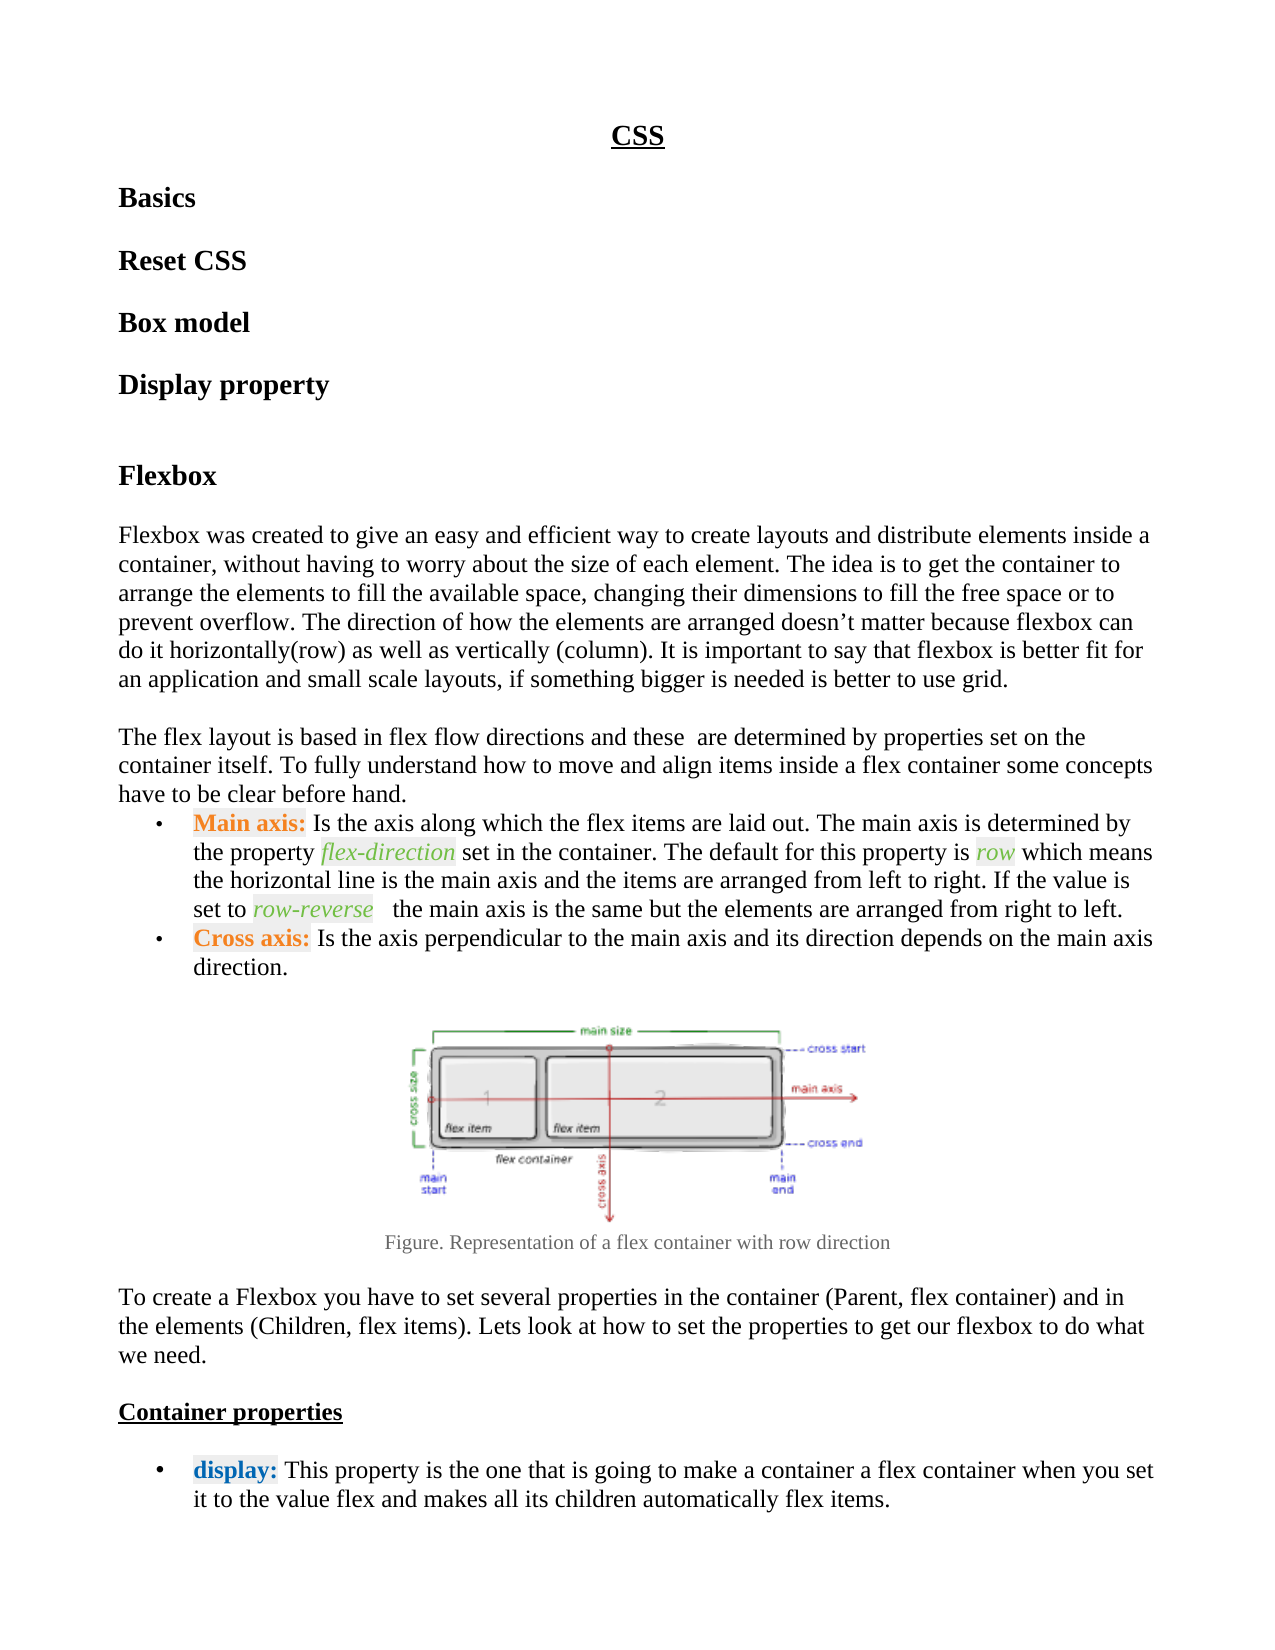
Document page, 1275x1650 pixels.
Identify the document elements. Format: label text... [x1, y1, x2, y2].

text Reset CSS [118, 243, 1157, 276]
list Main axis: Is the axis along which the flex items are laid out. The main axis is determined by the property flex-direction set in the container. The default for this property is row which means the horizontal line is the main axis and the items are arranged from left to right. If the value is set to row-reverse the main axis is the same but the elements are arranged from right to left. [156, 808, 1157, 923]
text CSS [118, 118, 1157, 152]
picture [403, 1009, 872, 1230]
list Cross axis: Is the axis perpendicular to the main axis and its direction depends on the main axis direction. [156, 923, 1157, 981]
text Container properties [118, 1397, 1157, 1426]
list display: This property is the one that is going to make a container a flex container when you set it to the value flex and makes all its children automatically flex items. [156, 1455, 1157, 1512]
text To create a Flexbox you have to set several properties in the container (Parent, flex container) and in the elements (Children, flex items). Lets look at how to set the properties to get our flexbox to do what we need. [118, 1282, 1157, 1369]
text Figure. Representation of a flex container with row direction [118, 1009, 1157, 1254]
text Display property [118, 367, 1157, 401]
text Flexbox [118, 458, 1157, 492]
text The flex layout is based in flex flow directions and these are determined by properties set on the container itself. To fully understand how to move and align items inside a flex container some concepts have to be clear before hand. [118, 722, 1157, 808]
text Box model [118, 305, 1157, 338]
text Basics [118, 180, 1157, 214]
text Flexbox was created to give an easy and efficient way to create layouts and distribute elements inside a container, without having to worry about the size of each element. The idea is to get the container to arrange the elements to fill the available space, changing their dimensions to fill the free space or to prevent overflow. The direction of how the elements are arranged doesn’t matter because flexbox can do it horizontally(row) as well as vertically (column). It is important to say that flexbox is better fit for an application and small scale layouts, if something bigger is needed is better to use grid. [118, 521, 1157, 693]
